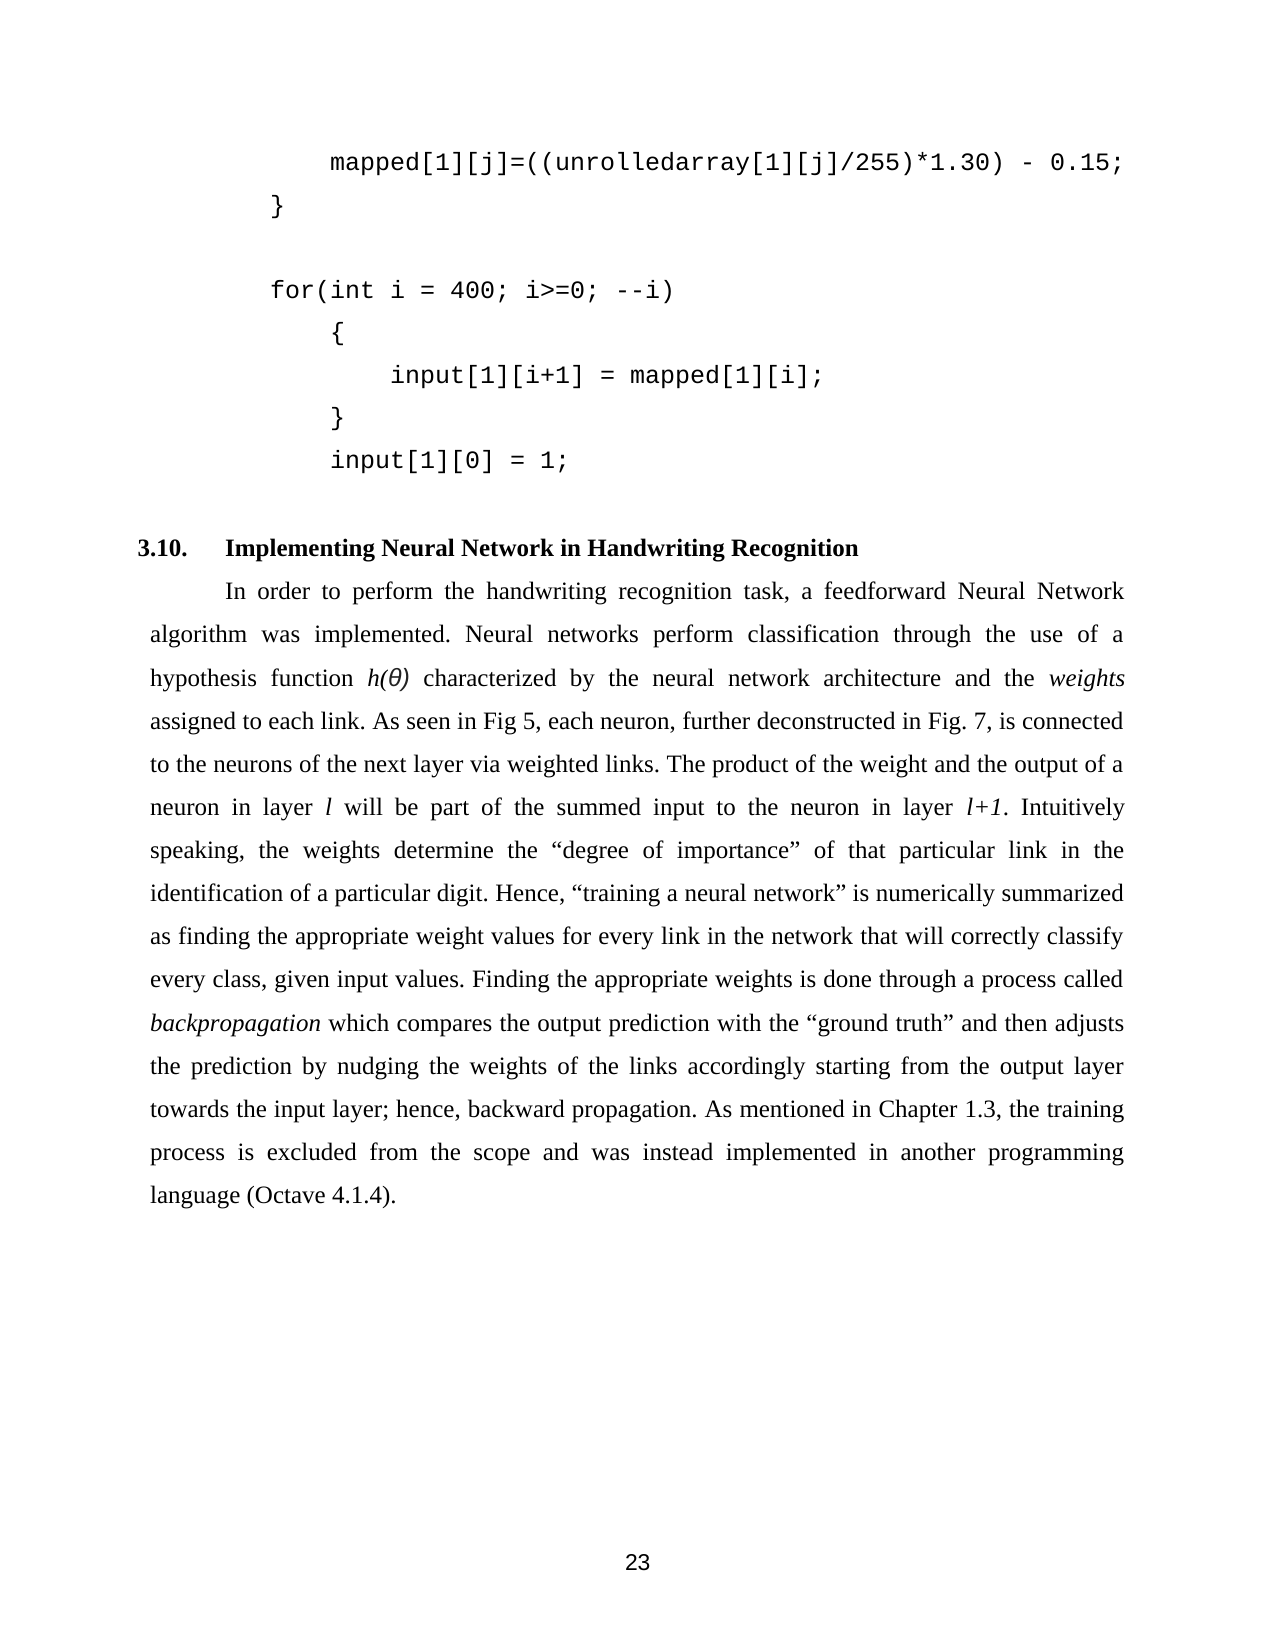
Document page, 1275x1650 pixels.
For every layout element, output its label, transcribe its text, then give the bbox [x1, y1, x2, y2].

text } [150, 192, 1125, 221]
text for(int i = 400; i>=0; --i) [150, 277, 1125, 306]
text } [150, 405, 1125, 433]
list Implementing Neural Network in Handwriting Recognition [187, 533, 1125, 562]
text input[1][i+1] = mapped[1][i]; [150, 362, 1125, 391]
text In order to perform the handwriting recognition task, a feedforward Neural Network algorithm was implemented. Neural networks perform classification through the use of a hypothesis function h(θ) characterized by the neural network architecture and the weights assigned to each link. As seen in Fig 5, each neuron, further deconstructed in Fig. 7, is connected to the neurons of the next layer via weighted links. The product of the weight and the output of a neuron in layer l will be part of the summed input to the neuron in layer l+1. Intuitively speaking, the weights determine the “degree of importance” of that particular link in the identification of a particular digit. Hence, “training a neural network” is numerically summarized as finding the appropriate weight values for every link in the network that will correctly classify every class, given input values. Finding the appropriate weights is done through a process called backpropagation which compares the output prediction with the “ground truth” and then adjusts the prediction by nudging the weights of the links accordingly starting from the output layer towards the input layer; hence, backward propagation. As mentioned in Chapter 1.3, the training process is excluded from the scope and was instead implemented in another programming language (Octave 4.1.4). [150, 576, 1125, 1209]
text { [150, 320, 1125, 348]
text mapped[1][j]=((unrolledarray[1][j]/255)*1.30) - 0.15; [150, 150, 1125, 178]
text input[1][0] = 1; [150, 447, 1125, 476]
